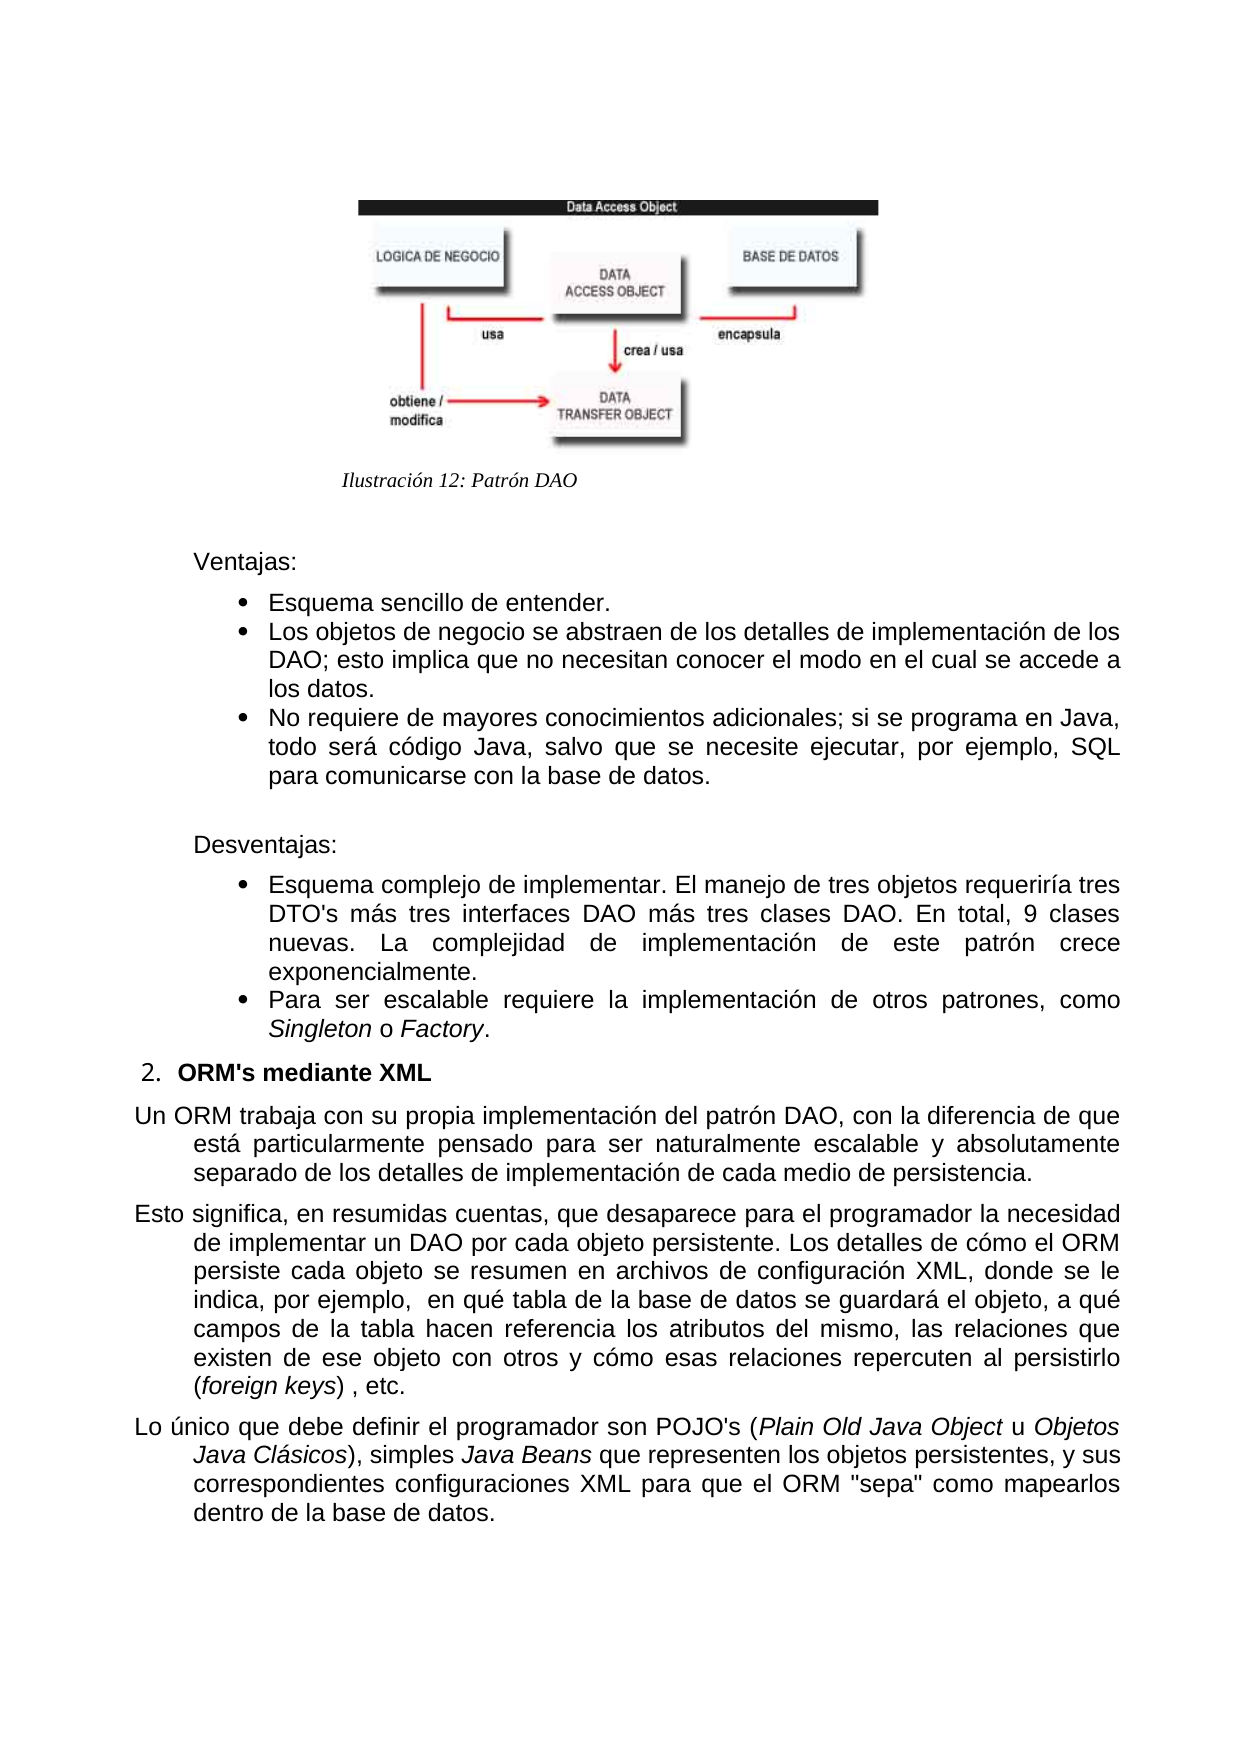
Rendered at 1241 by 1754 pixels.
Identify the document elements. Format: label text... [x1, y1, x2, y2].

picture [358, 200, 879, 459]
text Desventajas: [193, 801, 1122, 859]
text Ilustración 12: Patrón DAO [579, 468, 892, 488]
list Esquema complejo de implementar. El manejo de tres objetos requeriría tres DTO's más tres interfaces DAO más tres clases DAO. En total, 9 clases nuevas. La complejidad de implementación de este patrón crece exponencialmente. [238, 870, 1122, 986]
list Los objetos de negocio se abstraen de los detalles de implementación de los DAO; esto implica que no necesitan conocer el modo en el cual se accede a los datos. [238, 617, 1122, 703]
text Lo único que debe definir el programador son POJO's (Plain Old Java Object u Objetos Java Clásicos), simples Java Beans que representen los objetos persistentes, y sus correspondientes configuraciones XML para que el ORM "sepa" como mapearlos dentro de la base de datos. [503, 1498, 1122, 1527]
text Esto significa, en resumidas cuentas, que desaparece para el programador la necesidad de implementar un DAO por cada objeto persistente. Los detalles de cómo el ORM persiste cada objeto se resumen en archivos de configuración XML, donde se le indica, por ejemplo, en qué tabla de la base de datos se guardará el objeto, a qué campos de la tabla hacen referencia los atributos del mismo, las relaciones que existen de ese objeto con otros y cómo esas relaciones repercuten al persistirlo (foreign keys) , etc. [413, 1371, 1122, 1400]
list ORM's mediante XML [177, 1055, 1122, 1089]
text Ventajas: [193, 518, 1122, 576]
text Esto significa, en resumidas cuentas, que desaparece para el programador la necesidad de implementar un DAO por cada objeto persistente. Los detalles de cómo el ORM persiste cada objeto se resumen en archivos de configuración XML, donde se le indica, por ejemplo, en qué tabla de la base de datos se guardará el objeto, a qué campos de la tabla hacen referencia los atributos del mismo, las relaciones que existen de ese objeto con otros y cómo esas relaciones repercuten al persistirlo (foreign keys) , etc. [134, 1227, 1122, 1400]
list No requiere de mayores conocimientos adicionales; si se programa en Java, todo será código Java, salvo que se necesite ejecutar, por ejemplo, SQL para comunicarse con la base de datos. [718, 761, 1122, 789]
list Esquema sencillo de entender. [618, 588, 1122, 617]
list Esquema sencillo de entender. [238, 588, 268, 617]
list Para ser escalable requiere la implementación de otros patrones, como Singleton o Factory. [238, 986, 1122, 1043]
text Un ORM trabaja con su propia implementación del patrón DAO, con la diferencia de que está particularmente pensado para ser naturalmente escalable y absolutamente separado de los detalles de implementación de cada medio de persistencia. [134, 1129, 1122, 1187]
